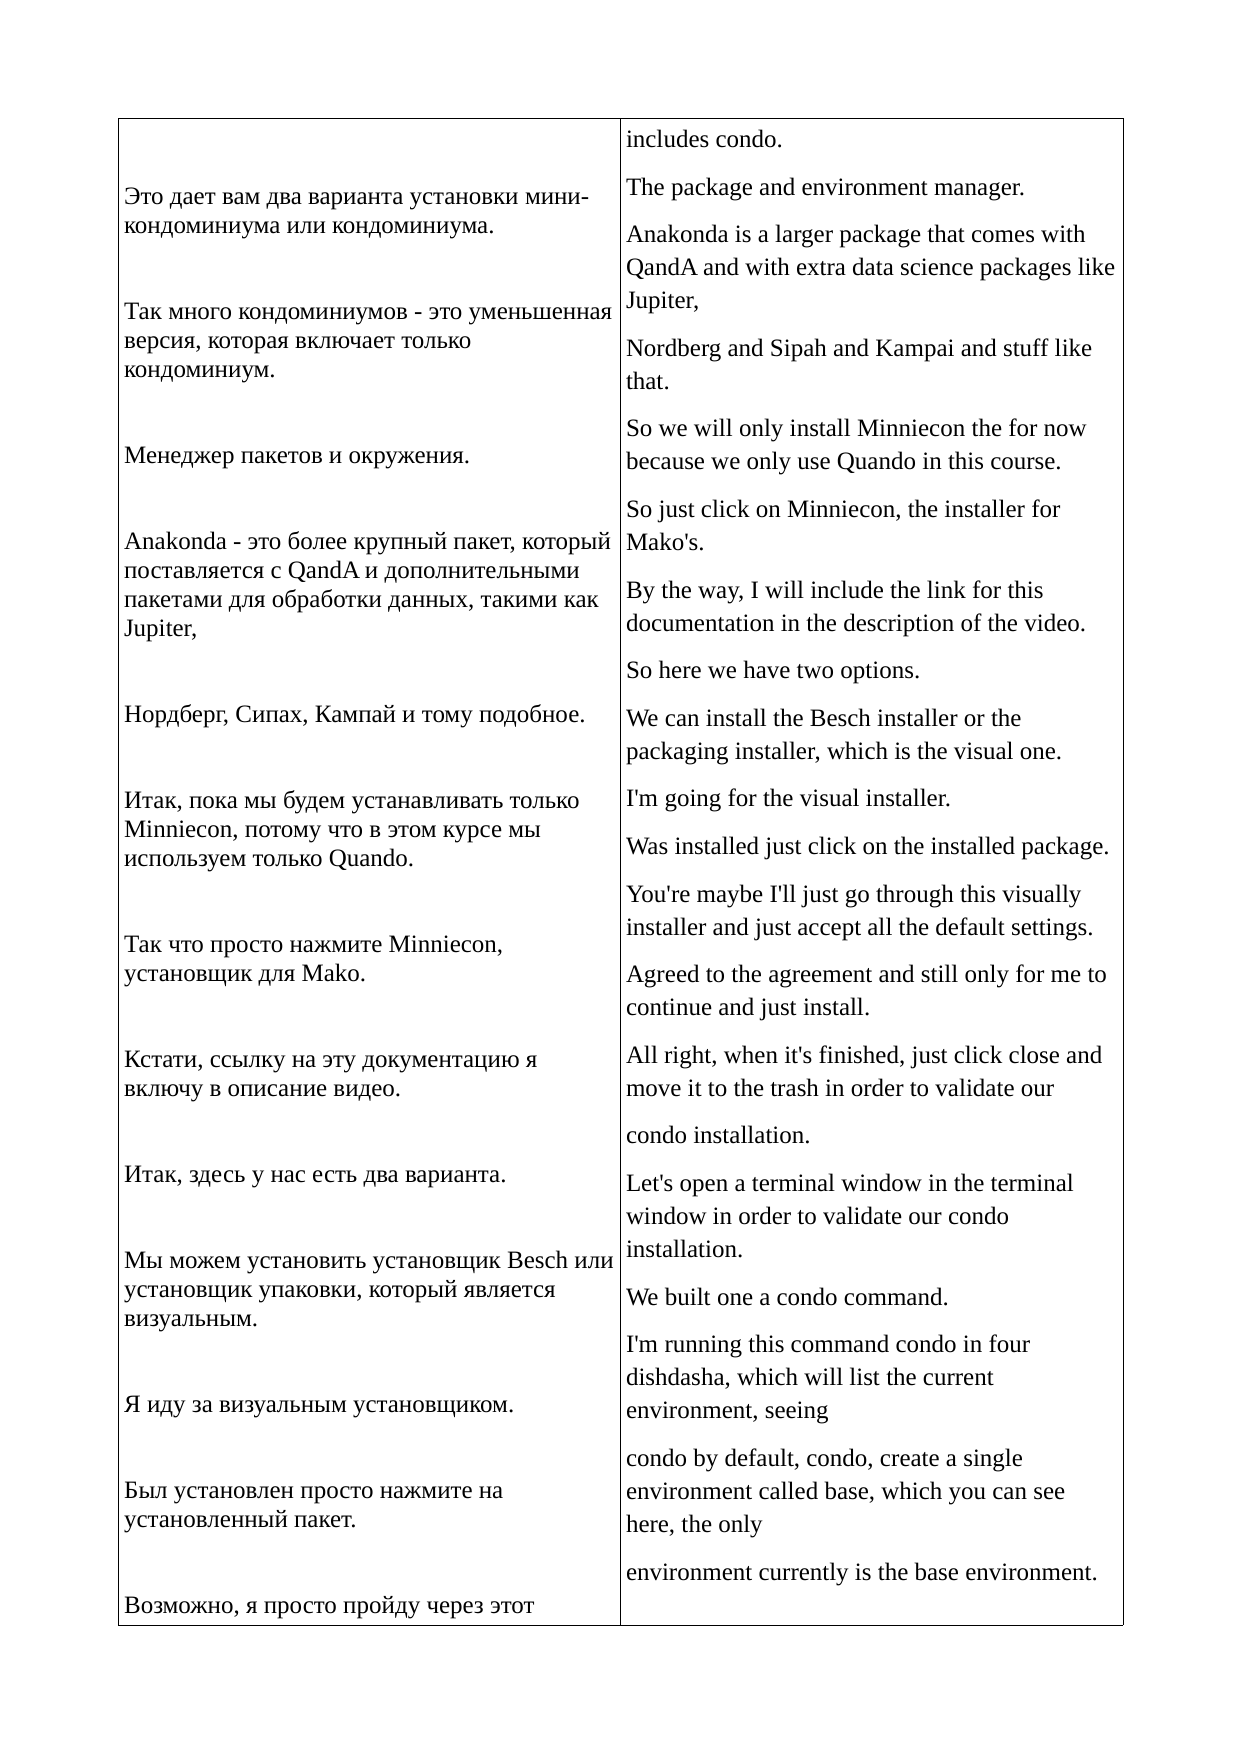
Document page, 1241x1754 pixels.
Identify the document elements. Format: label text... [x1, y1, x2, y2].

table_cell includes condo. The package and environment manager. Anakonda is a larger package that comes with QandA and with extra data science packages like Jupiter, Nordberg and Sipah and Kampai and stuff like that. So we will only install Minniecon the for now because we only use Quando in this course. So just click on Minniecon, the installer for Mako's. By the way, I will include the link for this documentation in the description of the video. So here we have two options. We can install the Besch installer or the packaging installer, which is the visual one. I'm going for the visual installer. Was installed just click on the installed package. You're maybe I'll just go through this visually installer and just accept all the default settings. Agreed to the agreement and still only for me to continue and just install. All right, when it's finished, just click close and move it to the trash in order to validate our condo installation. Let's open a terminal window in the terminal window in order to validate our condo installation. We built one a condo command. I'm running this command condo in four dishdasha, which will list the current environment, seeing condo by default, condo, create a single environment called base, which you can see here, the only environment currently is the base environment. [621, 119, 1123, 1625]
table_cell Это дает вам два варианта установки мини-кондоминиума или кондоминиума. Так много кондоминиумов - это уменьшенная версия, которая включает только кондоминиум. Менеджер пакетов и окружения. Anakonda - это более крупный пакет, который поставляется с QandA и дополнительными пакетами для обработки данных, такими как Jupiter, Нордберг, Сипах, Кампай и тому подобное. Итак, пока мы будем устанавливать только Minniecon, потому что в этом курсе мы используем только Quando. Так что просто нажмите Minniecon, установщик для Mako. Кстати, ссылку на эту документацию я включу в описание видео. Итак, здесь у нас есть два варианта. Мы можем установить установщик Besch или установщик упаковки, который является визуальным. Я иду за визуальным установщиком. Был установлен просто нажмите на установленный пакет. Возможно, я просто пройду через этот [119, 119, 620, 1625]
